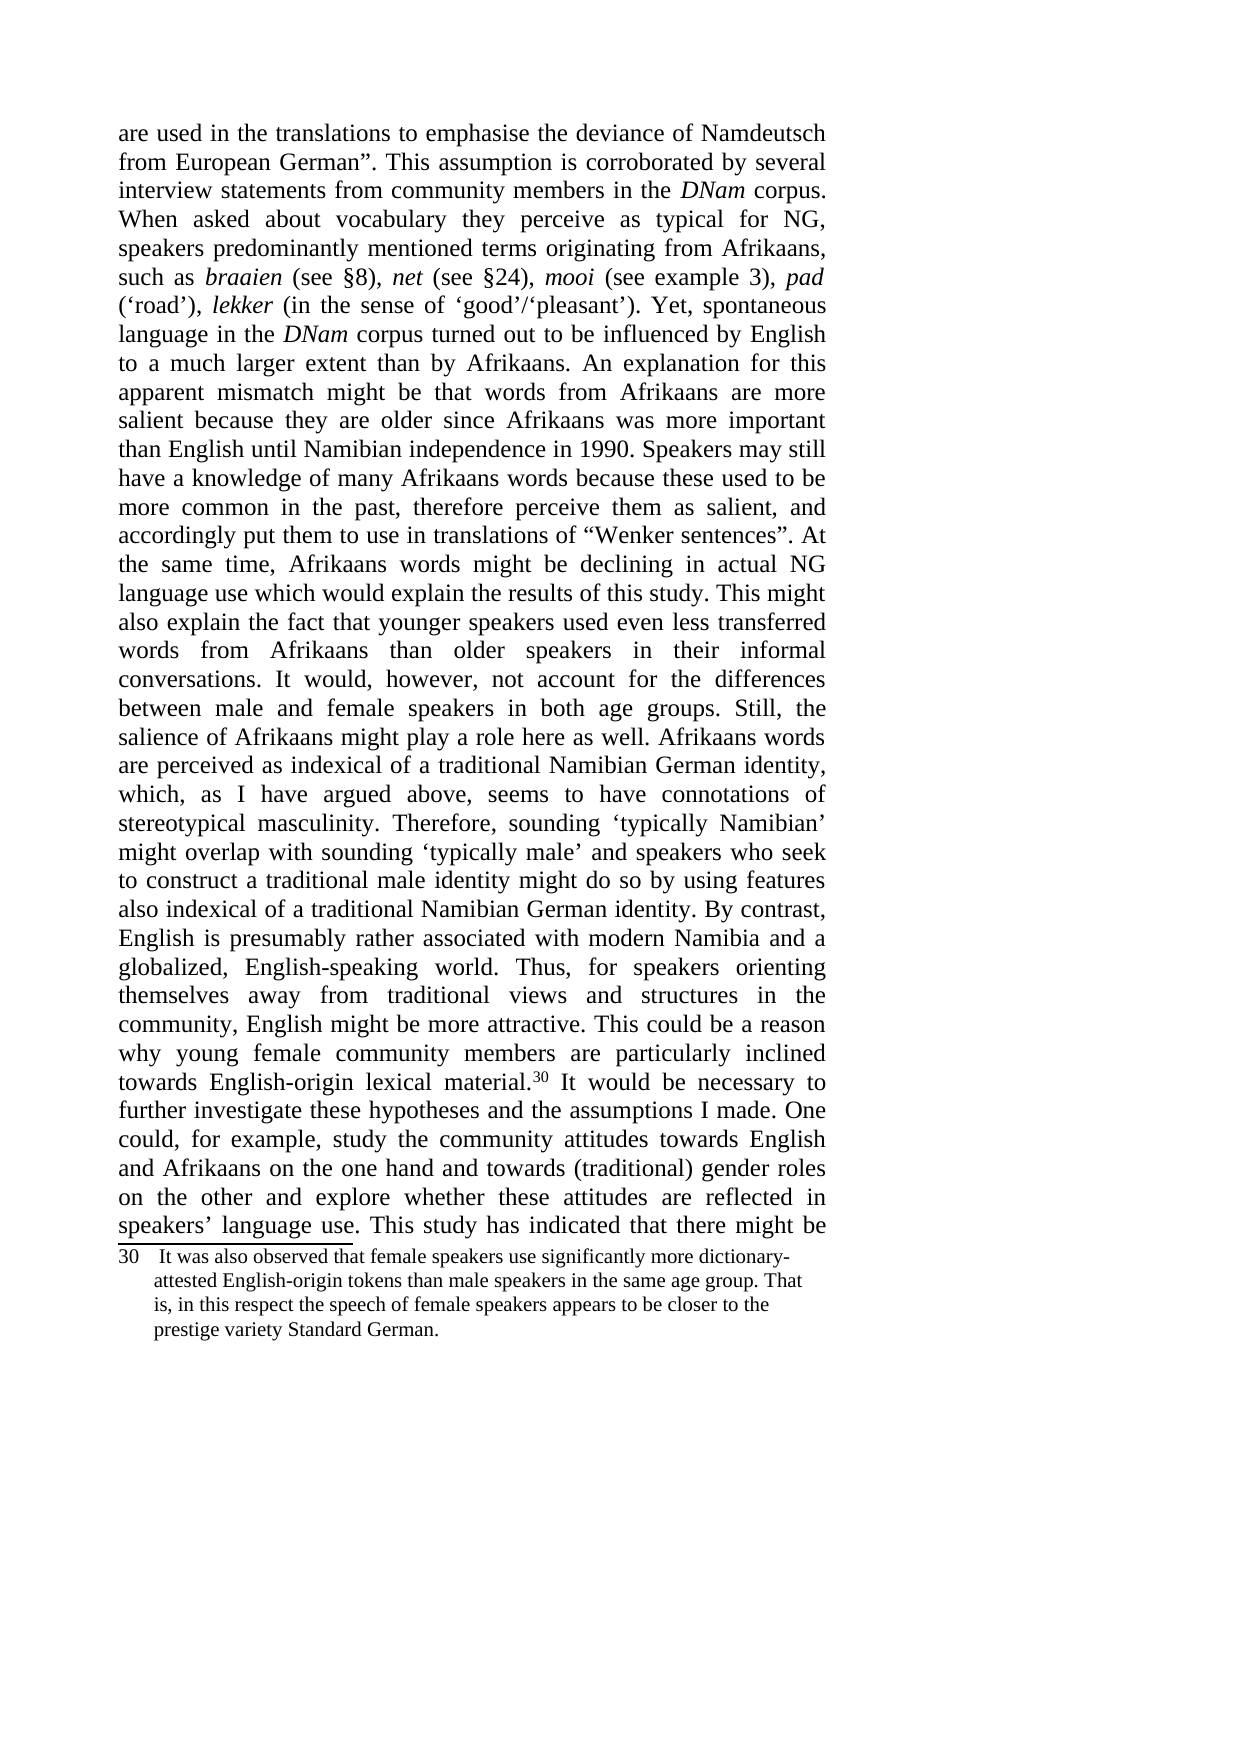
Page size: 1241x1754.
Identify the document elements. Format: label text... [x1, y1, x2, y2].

text It was also observed that female speakers use significantly more dictionary-attested English-origin tokens than male speakers in the same age group. That is, in this respect the speech of female speakers appears to be closer to the prestige variety Standard German. [118, 1244, 827, 1341]
text In addition to the general frequency of transferred tokens, the role of donor languages was investigated. In the corpus data, English turned out to dominate quantitatively as a donor language, followed by Afrikaans, while other Namibian languages played only a minor role. The finding that English is more influential than Afrikaans is particularly noteworthy since it is at variance with previous accounts of the role of donor languages in Namibian German, including the recent quantitative analysis by Zimmer (to appear). A reason for this may lie in the different data Zimmer and I used. Zimmer’s study is based on Namibian German translations of “Wenker sentences”, that is, on productions that are less spontaneous than informal conversations and might be subject to stylization. Concerning the dominance of Afrikaans loanwords across all age groups in his data, Zimmer (ibd.) himself suggests that this could be “an artefact of the design: maybe Afrikaans words are considered particularly salient and are used in the translations to emphasise the deviance of Namdeutsch from European German”. This assumption is corroborated by several interview statements from community members in the DNam corpus. When asked about vocabulary they perceive as typical for NG, speakers predominantly mentioned terms originating from Afrikaans, such as braaien (see §8), net (see §25), mooi (see example 3), pad (‘road’), lekker (in the sense of ‘good’/‘pleasant’). Yet, spontaneous language in the DNam corpus turned out to be influenced by English to a much larger extent than by Afrikaans. An explanation for this apparent mismatch might be that words from Afrikaans are more salient because they are older since Afrikaans was more important than English until Namibian independence in 1990. Speakers may still have a knowledge of many Afrikaans words because these used to be more common in the past, therefore perceive them as salient, and accordingly put them to use in translations of “Wenker sentences”. At the same time, Afrikaans words might be declining in actual NG language use which would explain the results of this study. This might also explain the fact that younger speakers used even less transferred words from Afrikaans than older speakers in their informal conversations. It would, however, not account for the differences between male and female speakers in both age groups. Still, the salience of Afrikaans might play a role here as well. Afrikaans words are perceived as indexical of a traditional Namibian German identity, which, as I have argued above, seems to have connotations of stereotypical masculinity. Therefore, sounding ‘typically Namibian’ might overlap with sounding ‘typically male’ and speakers who seek to construct a traditional male identity might do so by using features also indexical of a traditional Namibian German identity. By contrast, English is presumably rather associated with modern Namibia and a globalized, English-speaking world. Thus, for speakers orienting themselves away from traditional views and structures in the community, English might be more attractive. This could be a reason why young female community members are particularly inclined towards English-origin lexical material. It would be necessary to further investigate these hypotheses and the assumptions I made. One could, for example, study the community attitudes towards English and Afrikaans on the one hand and towards (traditional) gender roles on the other and explore whether these attitudes are reflected in speakers’ language use. This study has indicated that there might be an interesting sociolinguistic dynamic at work. [118, 118, 827, 1239]
